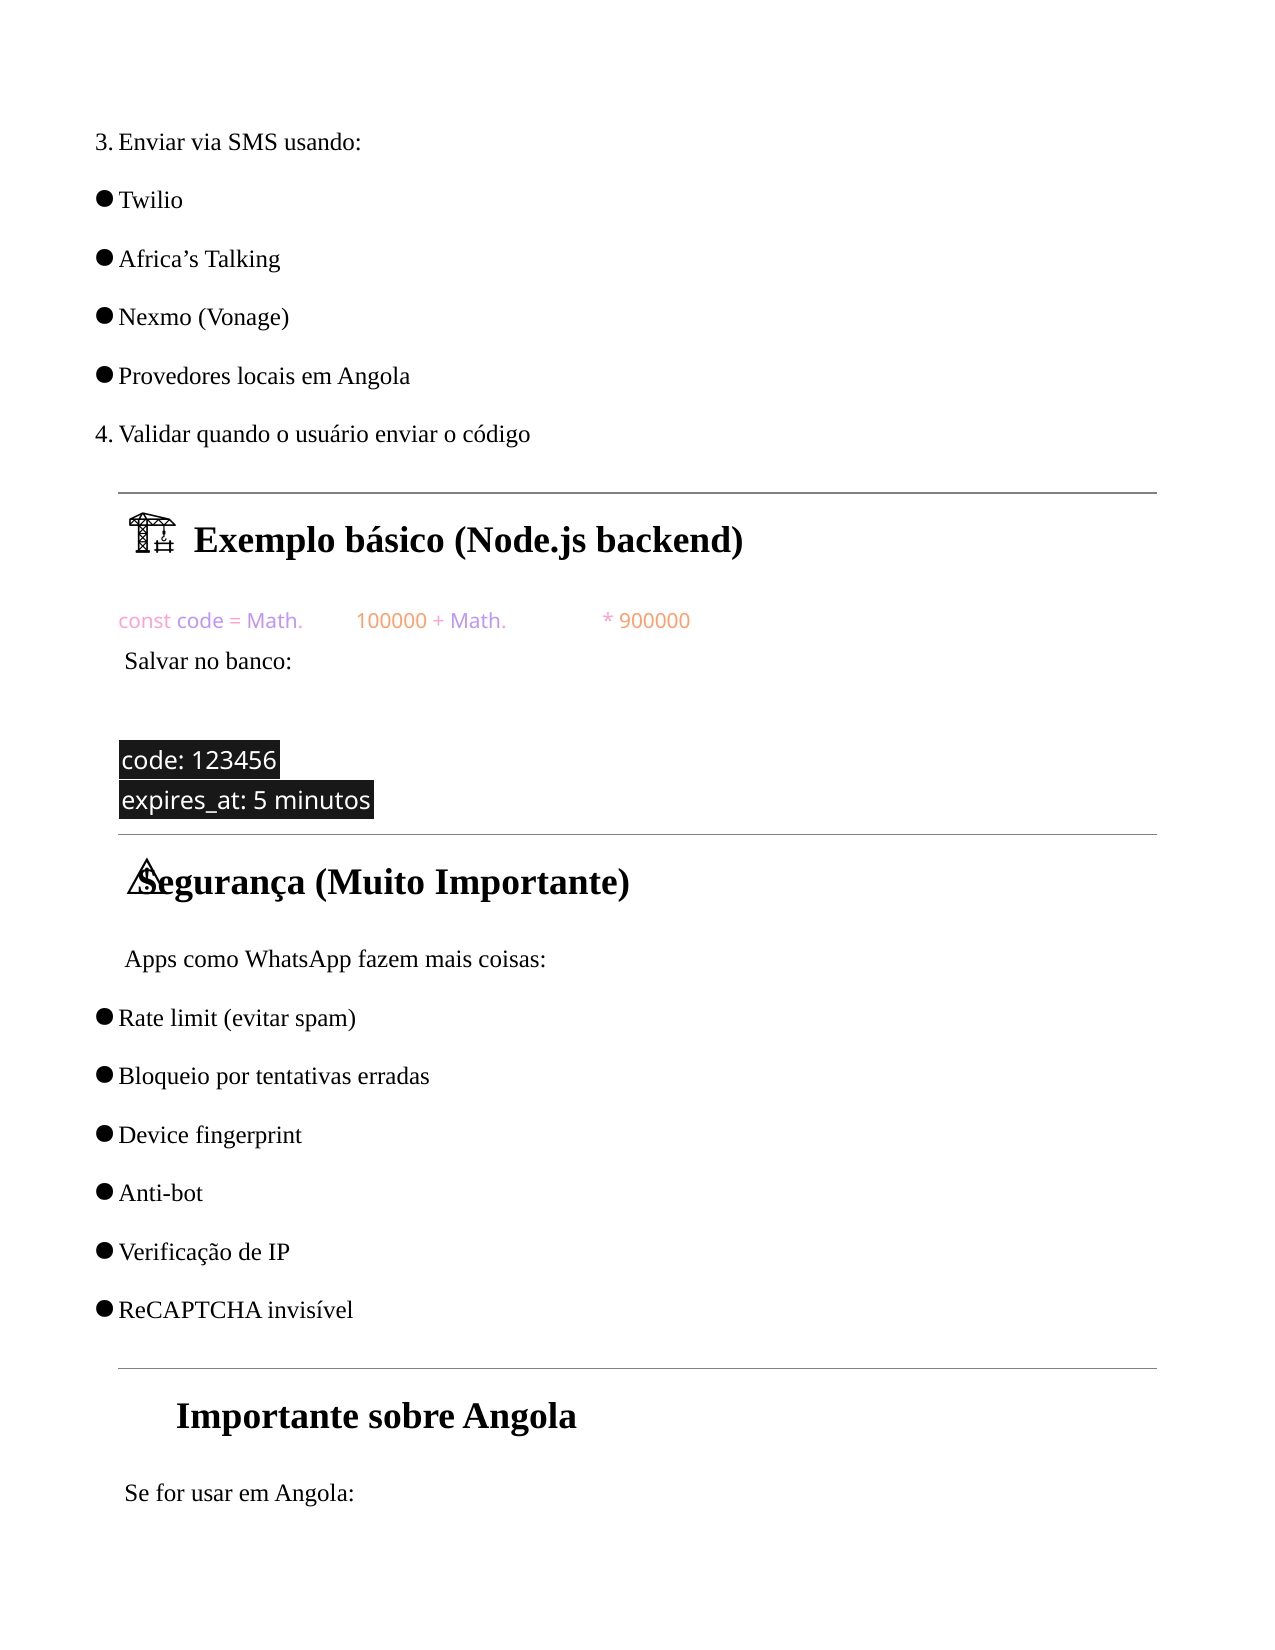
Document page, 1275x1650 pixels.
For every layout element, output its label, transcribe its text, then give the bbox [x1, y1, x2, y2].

list Provedores locais em Angola [119, 355, 1157, 393]
text [375, 779, 1157, 819]
text Salvar no banco: [119, 641, 1157, 681]
text [333, 705, 1157, 739]
list Device fingerprint [119, 1114, 1157, 1152]
list ReCAPTCHA invisível [119, 1289, 1157, 1330]
subtitle 🏗️ Exemplo básico (Node.js backend) [119, 501, 1157, 569]
list Verificação de IP [119, 1231, 1157, 1268]
list Africa’s Talking [119, 238, 1157, 276]
text [281, 739, 1157, 779]
list Anti-bot [119, 1172, 1157, 1210]
list Enviar via SMS usando: [119, 122, 1157, 159]
text expires_at: 5 minutos [119, 780, 374, 819]
subtitle 💡 Importante sobre Angola [119, 1377, 1157, 1442]
text const code = Math.floor(100000 + Math.random() * 900000); [118, 604, 705, 637]
list Validar quando o usuário enviar o código [119, 413, 1157, 454]
text [706, 603, 1157, 637]
text Apps como WhatsApp fazem mais coisas: [119, 938, 1157, 976]
list Twilio [119, 179, 1157, 217]
list Bloqueio por tentativas erradas [119, 1055, 1157, 1093]
text phone: +2449xxxxxxx [118, 706, 332, 739]
list Nexmo (Vonage) [119, 296, 1157, 334]
text code: 123456 [119, 740, 280, 779]
list Rate limit (evitar spam) [119, 997, 1157, 1035]
text Se for usar em Angola: [119, 1472, 1157, 1513]
subtitle ⚠️ Segurança (Muito Importante) [119, 842, 1157, 908]
